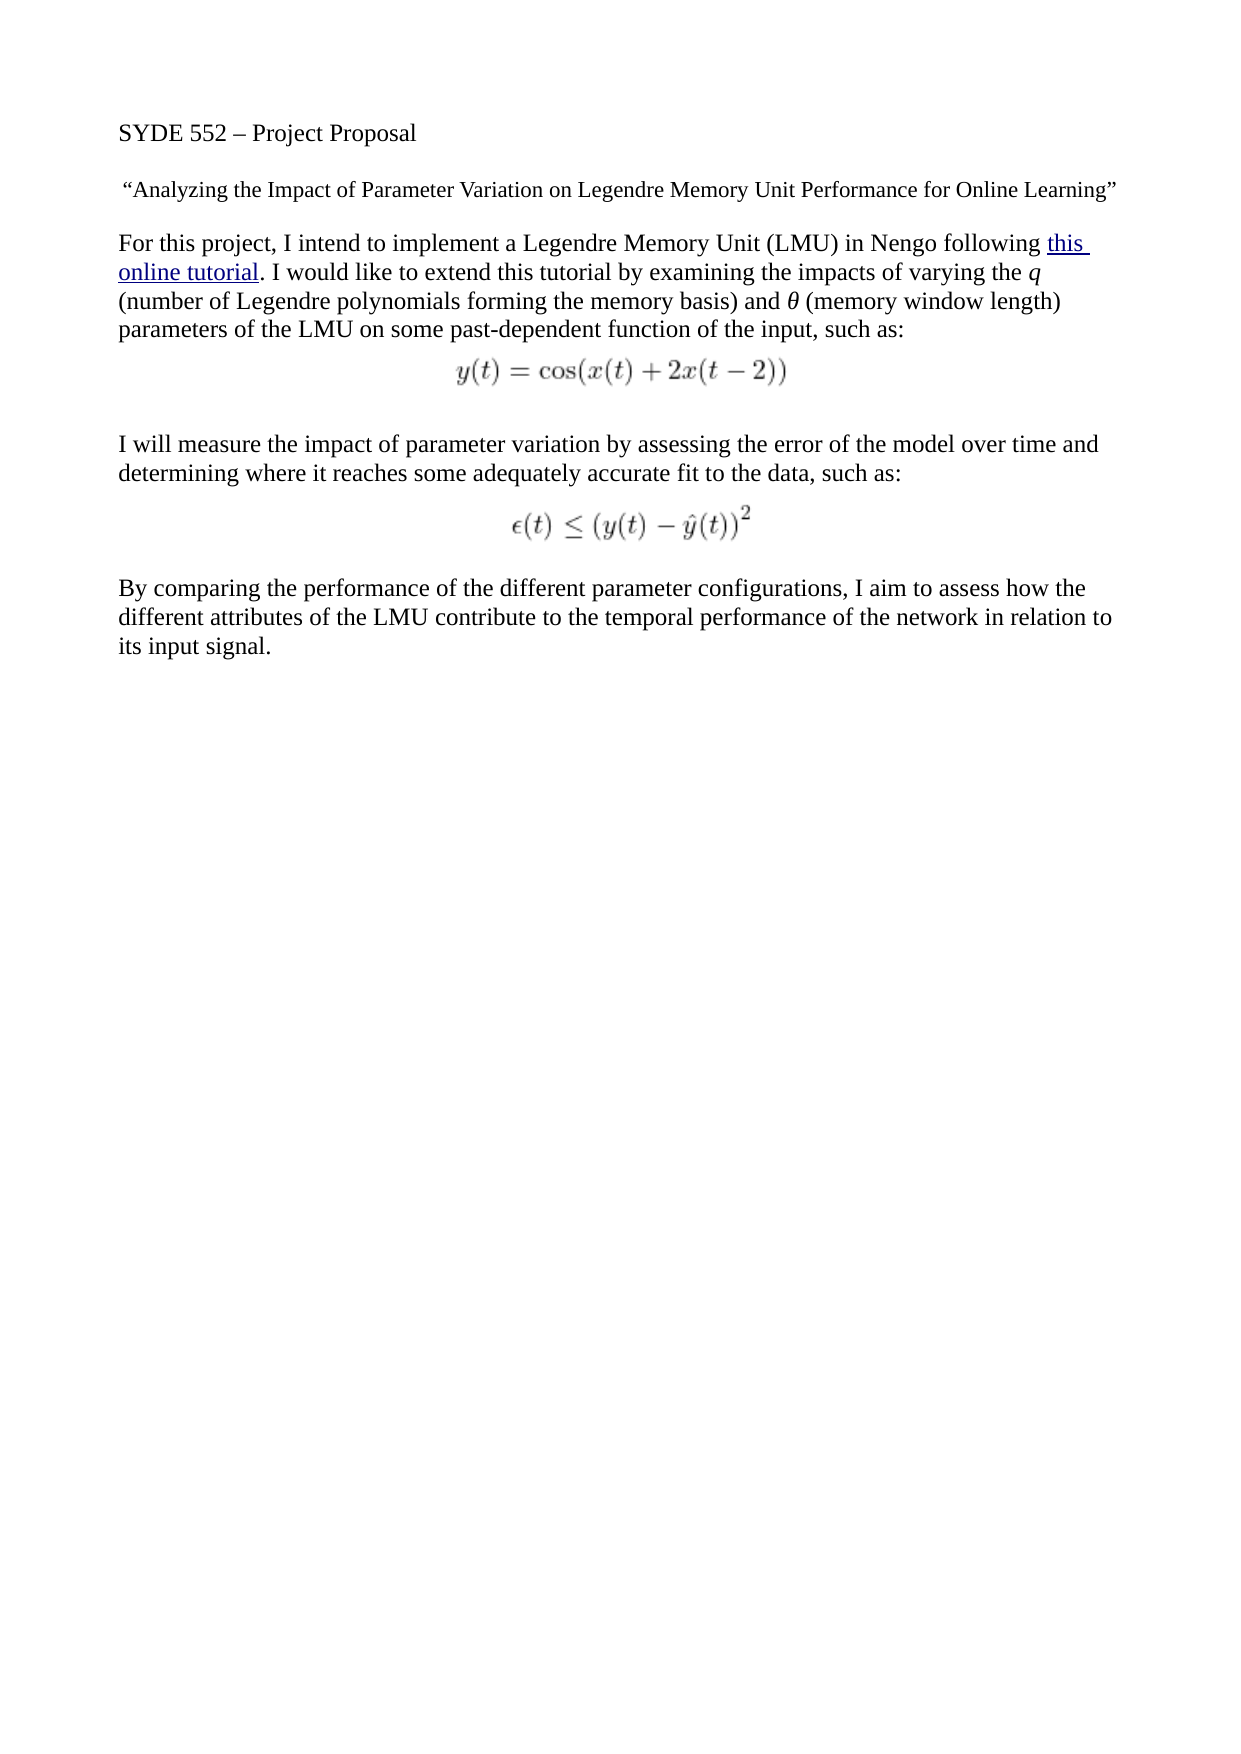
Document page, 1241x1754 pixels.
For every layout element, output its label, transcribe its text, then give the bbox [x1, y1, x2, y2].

text “Analyzing the Impact of Parameter Variation on Legendre Memory Unit Performance for Online Learning” [118, 176, 1122, 202]
text I will measure the impact of parameter variation by assessing the error of the model over time and determining where it reaches some adequately accurate fit to the data, such as: [118, 429, 1122, 487]
text By comparing the performance of the different parameter configurations, I aim to assess how the different attributes of the LMU contribute to the temporal performance of the network in relation to its input signal. [118, 573, 1122, 659]
text For this project, I intend to implement a Legendre Memory Unit (LMU) in Nengo following this online tutorial. I would like to extend this tutorial by examining the impacts of varying the q (number of Legendre polynomials forming the memory basis) and θ (memory window length) parameters of the LMU on some past-dependent function of the input, such as: [118, 228, 1122, 343]
picture [496, 499, 772, 548]
picture [442, 343, 798, 398]
text SYDE 552 – Project Proposal [118, 118, 1122, 147]
